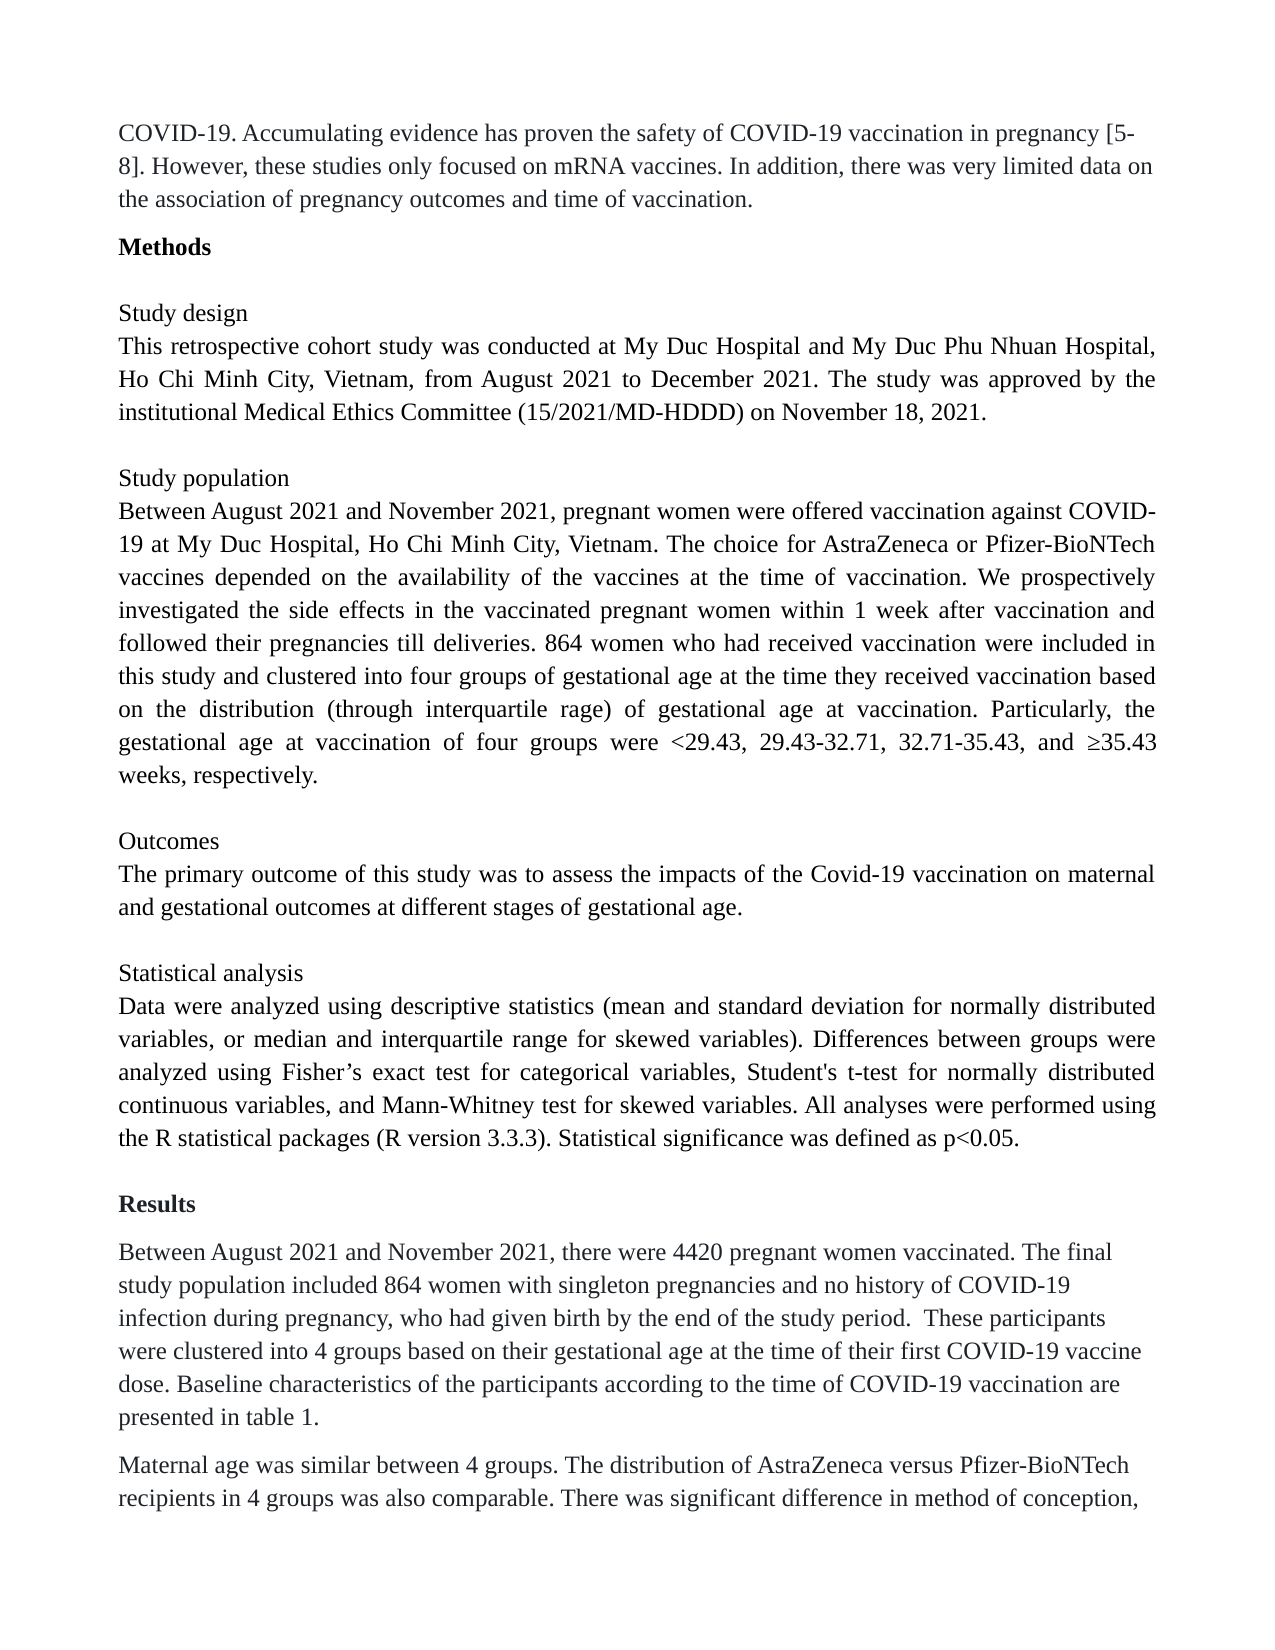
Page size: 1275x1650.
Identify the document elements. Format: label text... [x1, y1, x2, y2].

text Results [118, 1189, 1157, 1218]
text Between August 2021 and November 2021, pregnant women were offered vaccination against COVID-19 at My Duc Hospital, Ho Chi Minh City, Vietnam. The choice for AstraZeneca or Pfizer-BioNTech vaccines depended on the availability of the vaccines at the time of vaccination. We prospectively investigated the side effects in the vaccinated pregnant women within 1 week after vaccination and followed their pregnancies till deliveries. 864 women who had received vaccination were included in this study and clustered into four groups of gestational age at the time they received vaccination based on the distribution (through interquartile rage) of gestational age at vaccination. Particularly, the gestational age at vaccination of four groups were <29.43, 29.43-32.71, 32.71-35.43, and ≥35.43 weeks, respectively. [118, 496, 1157, 789]
text Data were analyzed using descriptive statistics (mean and standard deviation for normally distributed variables, or median and interquartile range for skewed variables). Differences between groups were analyzed using Fisher’s exact test for categorical variables, Student's t-test for normally distributed continuous variables, and Mann-Whitney test for skewed variables. All analyses were performed using the R statistical packages (R version 3.3.3). Statistical significance was defined as p<0.05. [118, 991, 1157, 1152]
text Study design [118, 298, 1157, 327]
text Between August 2021 and November 2021, there were 4420 pregnant women vaccinated. The final study population included 864 women with singleton pregnancies and no history of COVID-19 infection during pregnancy, who had given birth by the end of the study period. These participants were clustered into 4 groups based on their gestational age at the time of their first COVID-19 vaccine dose. Baseline characteristics of the participants according to the time of COVID-19 vaccination are presented in table 1. [118, 1237, 1157, 1431]
text The primary outcome of this study was to assess the impacts of the Covid-19 vaccination on maternal and gestational outcomes at different stages of gestational age. [118, 859, 1157, 921]
text Outcomes [118, 826, 1157, 855]
text Study population [118, 463, 1157, 492]
text Maternal age was similar between 4 groups. The distribution of AstraZeneca versus Pfizer-BioNTech recipients in 4 groups was also comparable. There was significant difference in method of conception, [118, 1450, 1157, 1511]
text Statistical analysis [118, 958, 1157, 987]
text Methods [118, 232, 1157, 261]
text COVID-19. Accumulating evidence has proven the safety of COVID-19 vaccination in pregnancy [5-8]. However, these studies only focused on mRNA vaccines. In addition, there was very limited data on the association of pregnancy outcomes and time of vaccination. [118, 118, 1157, 213]
text This retrospective cohort study was conducted at My Duc Hospital and My Duc Phu Nhuan Hospital, Ho Chi Minh City, Vietnam, from August 2021 to December 2021. The study was approved by the institutional Medical Ethics Committee (15/2021/MD-HDDD) on November 18, 2021. [118, 331, 1157, 426]
